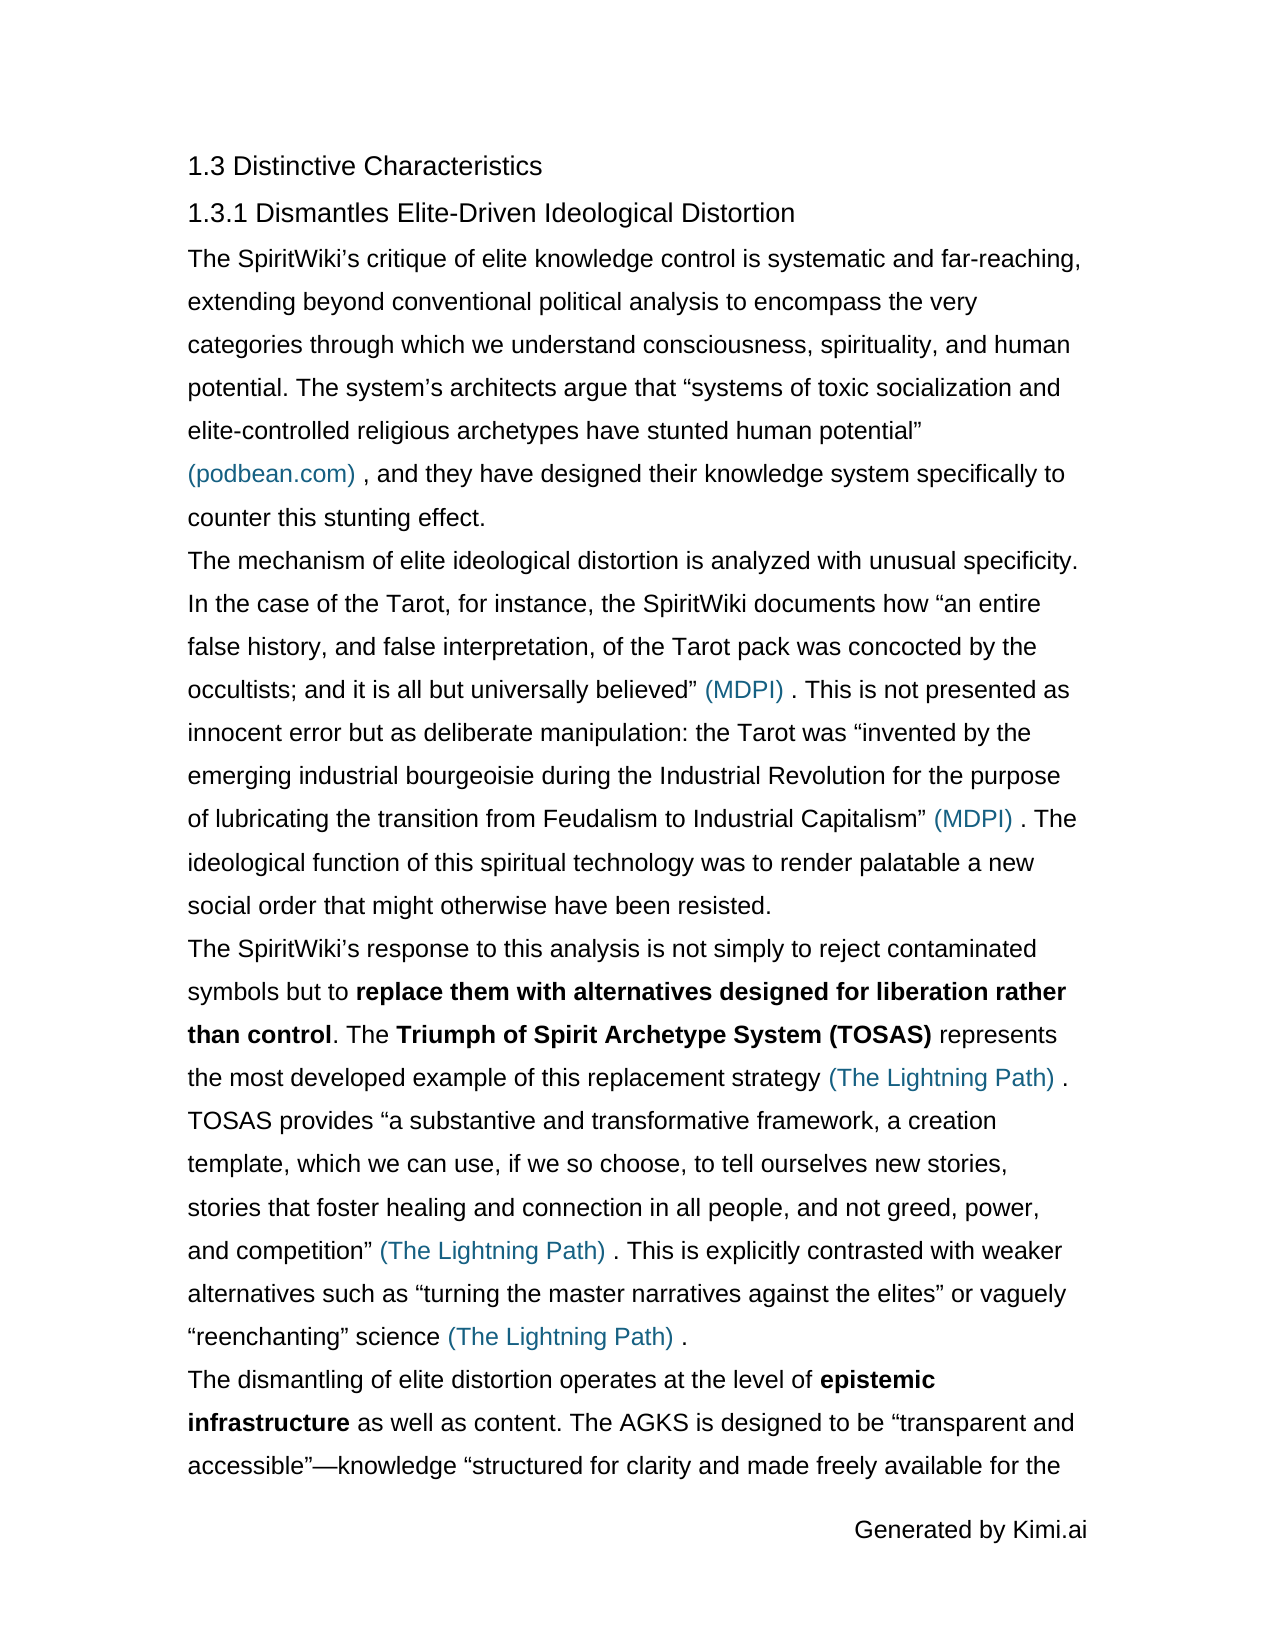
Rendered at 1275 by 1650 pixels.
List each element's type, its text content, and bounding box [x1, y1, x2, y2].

subtitle 1.3 Distinctive Characteristics [187, 150, 1087, 181]
text The SpiritWiki’s critique of elite knowledge control is systematic and far-reaching, extending beyond conventional political analysis to encompass the very categories through which we understand consciousness, spirituality, and human potential. The system’s architects argue that “systems of toxic socialization and elite-controlled religious archetypes have stunted human potential” (podbean.com) , and they have designed their knowledge system specifically to counter this stunting effect. [187, 244, 1087, 531]
text The dismantling of elite distortion operates at the level of epistemic infrastructure as well as content. The AGKS is designed to be “transparent and accessible”—knowledge “structured for clarity and made freely available for the [187, 1365, 1087, 1480]
text The mechanism of elite ideological distortion is analyzed with unusual specificity. In the case of the Tarot, for instance, the SpiritWiki documents how “an entire false history, and false interpretation, of the Tarot pack was concocted by the occultists; and it is all but universally believed” (MDPI) . This is not presented as innocent error but as deliberate manipulation: the Tarot was “invented by the emerging industrial bourgeoisie during the Industrial Revolution for the purpose of lubricating the transition from Feudalism to Industrial Capitalism” (MDPI) . The ideological function of this spiritual technology was to render palatable a new social order that might otherwise have been resisted. [187, 546, 1087, 919]
subtitle 1.3.1 Dismantles Elite-Driven Ideological Distortion [187, 197, 1087, 228]
text The SpiritWiki’s response to this analysis is not simply to reject contaminated symbols but to replace them with alternatives designed for liberation rather than control. The Triumph of Spirit Archetype System (TOSAS) represents the most developed example of this replacement strategy (The Lightning Path) . TOSAS provides “a substantive and transformative framework, a creation template, which we can use, if we so choose, to tell ourselves new stories, stories that foster healing and connection in all people, and not greed, power, and competition” (The Lightning Path) . This is explicitly contrasted with weaker alternatives such as “turning the master narratives against the elites” or vaguely “reenchanting” science (The Lightning Path) . [187, 934, 1087, 1351]
